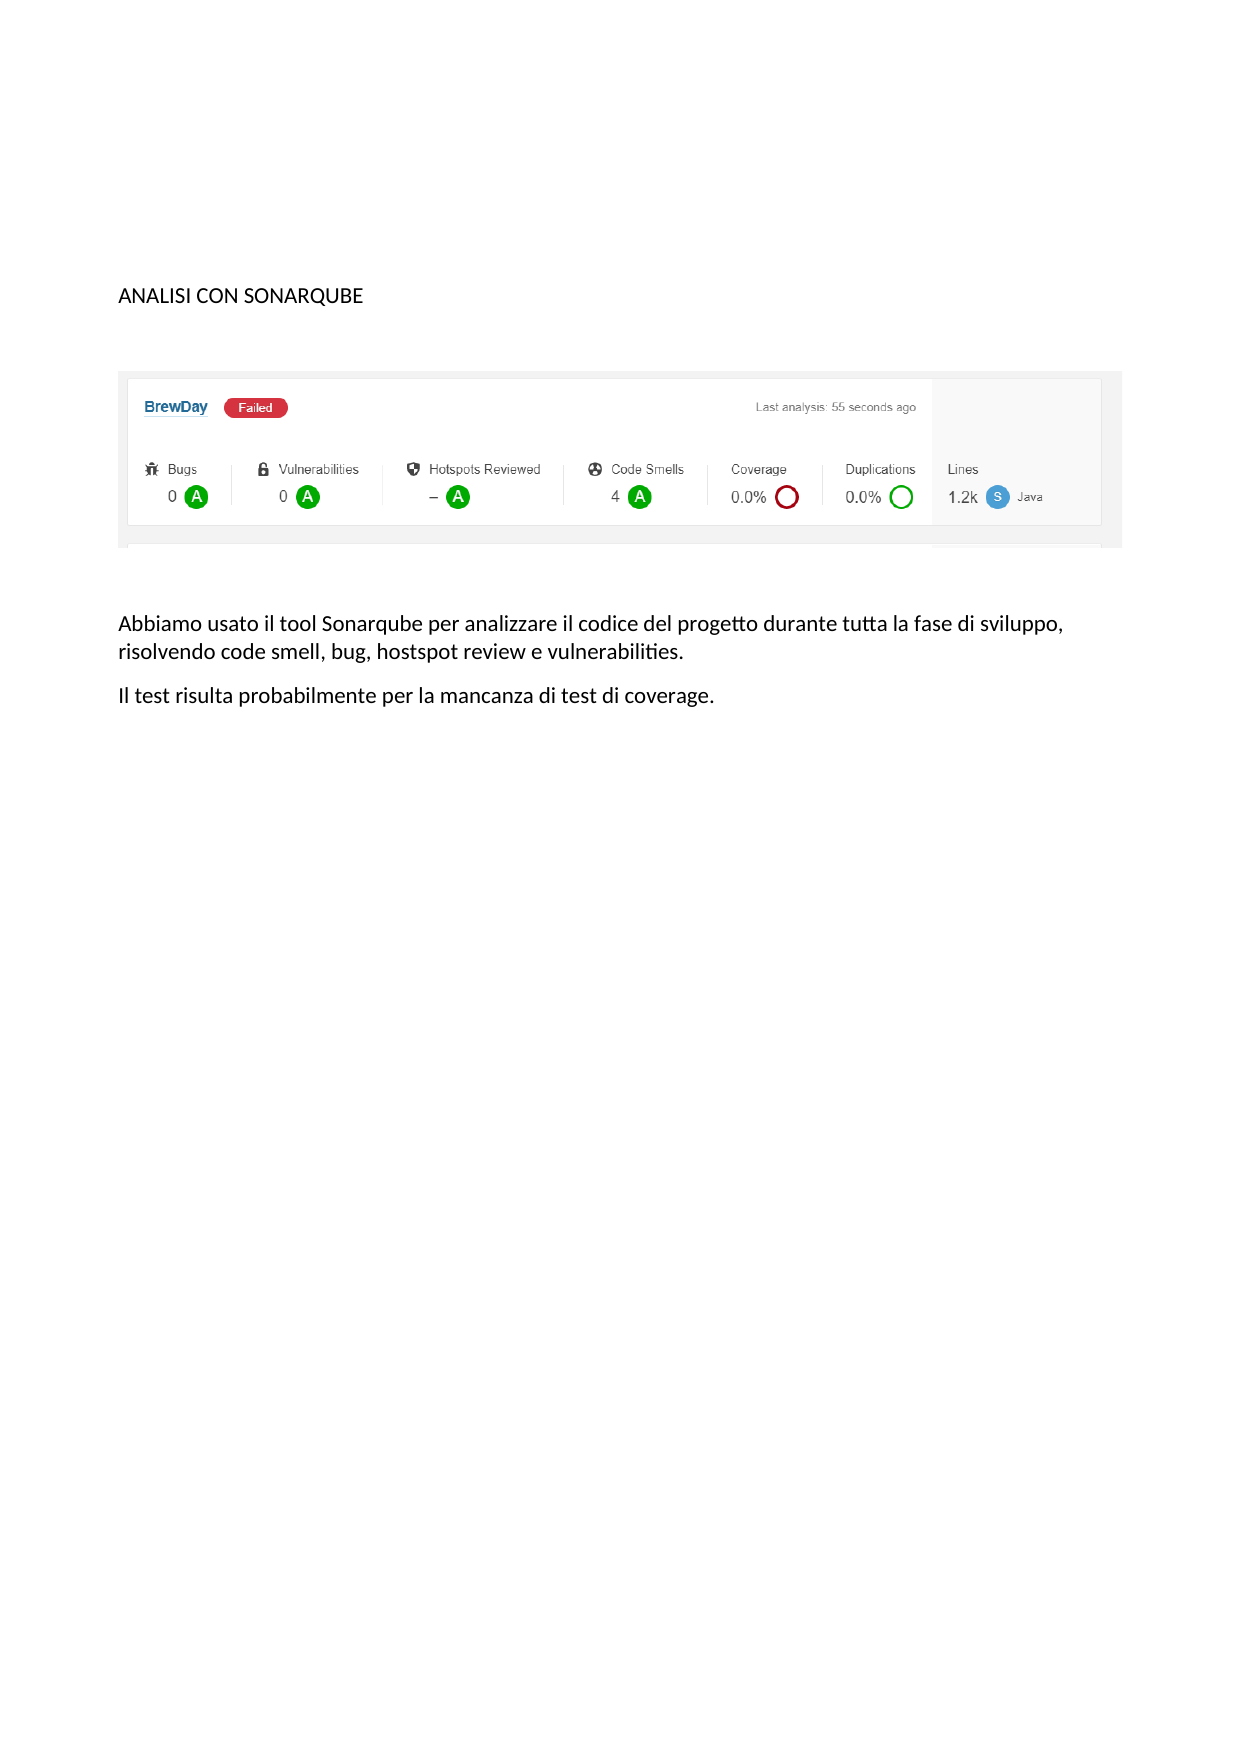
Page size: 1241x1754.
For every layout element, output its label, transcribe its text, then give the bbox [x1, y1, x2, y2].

text Abbiamo usato il tool Sonarqube per analizzare il codice del progetto durante tutta la fase di sviluppo, risolvendo code smell, bug, hostspot review e vulnerabilities. [118, 609, 1122, 665]
text ANALISI CON SONARQUBE [118, 282, 1122, 310]
text Il test risulta probabilmente per la mancanza di test di coverage. [118, 682, 1122, 709]
